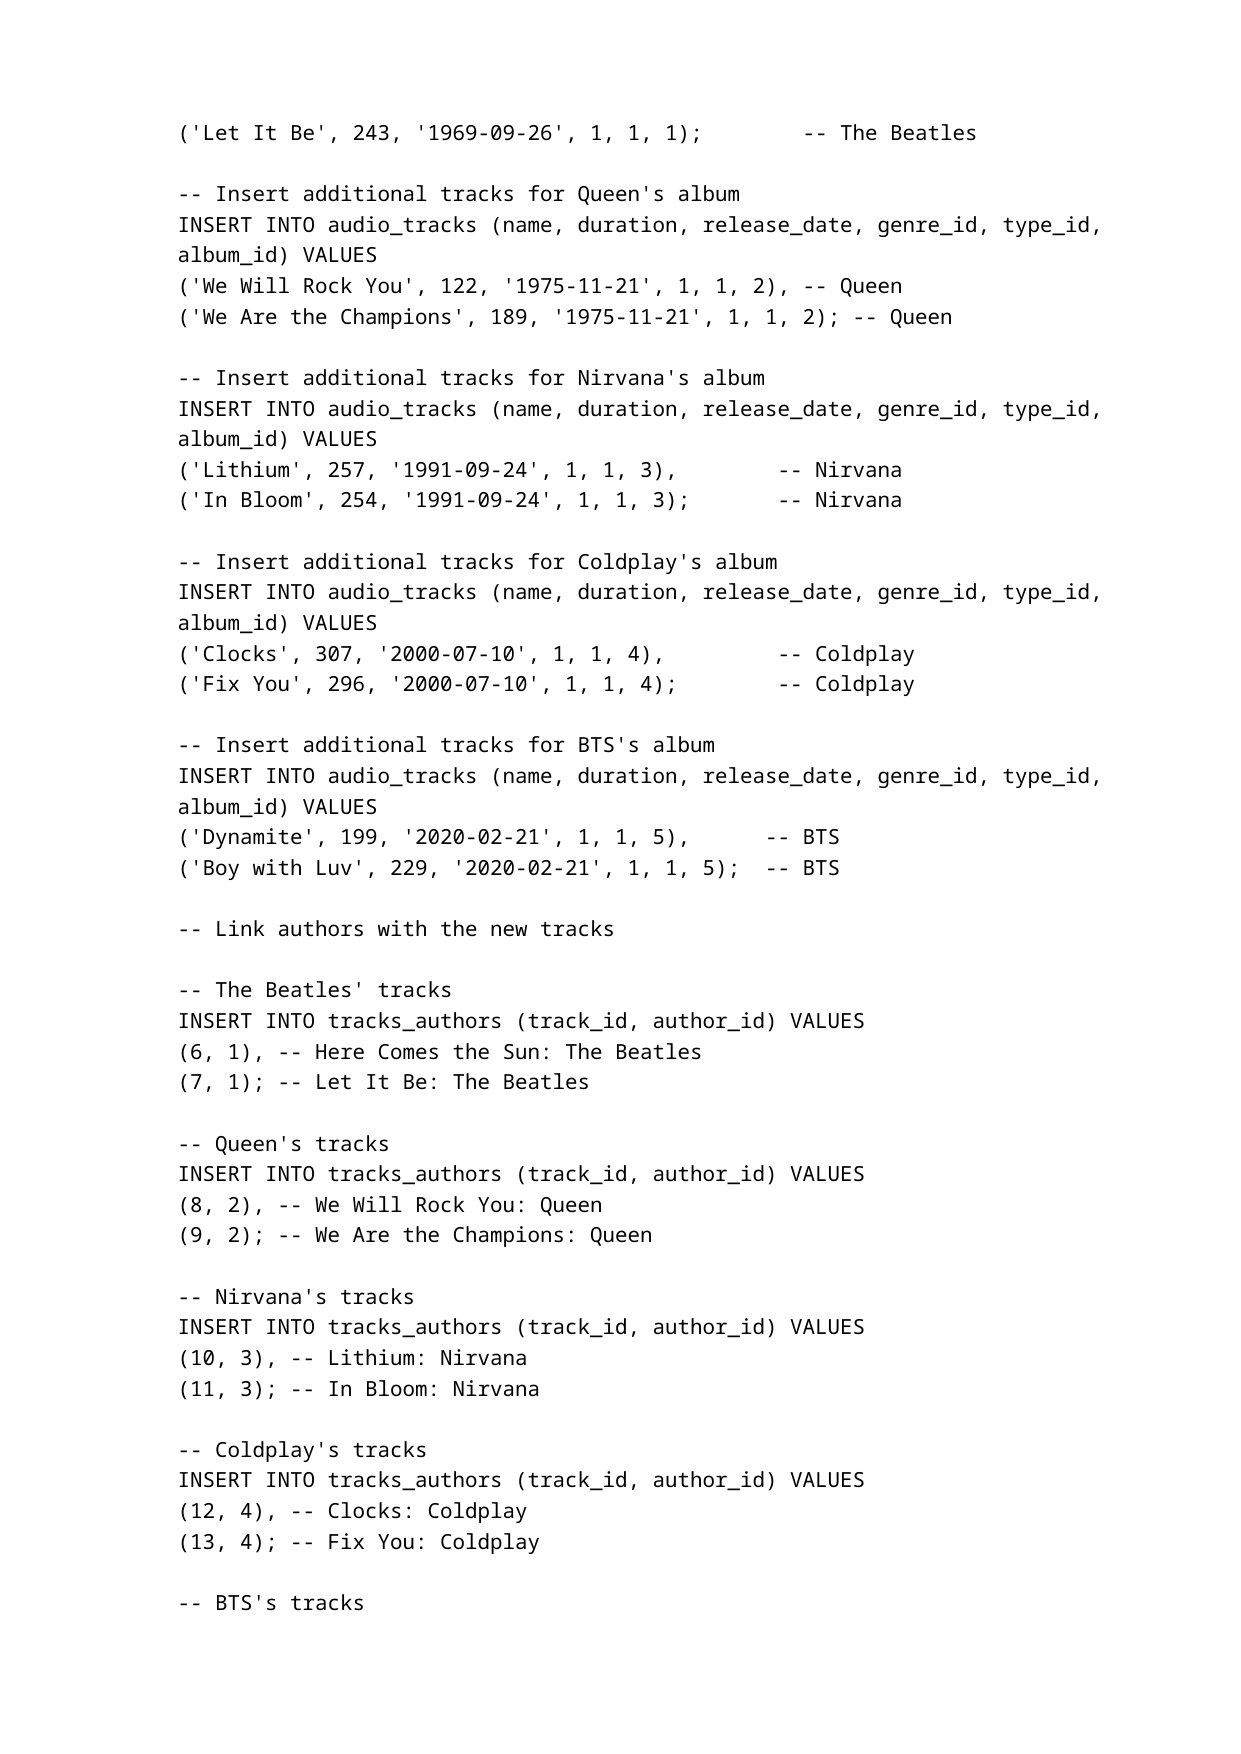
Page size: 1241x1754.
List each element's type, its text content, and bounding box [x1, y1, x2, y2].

text ('Clocks', 307, '2000-07-10', 1, 1, 4), -- Coldplay [177, 639, 1152, 667]
text INSERT INTO audio_tracks (name, duration, release_date, genre_id, type_id, album_id) VALUES [177, 394, 1152, 453]
text ('Lithium', 257, '1991-09-24', 1, 1, 3), -- Nirvana [177, 455, 1152, 483]
text ('In Bloom', 254, '1991-09-24', 1, 1, 3); -- Nirvana [177, 486, 1152, 514]
text -- Queen's tracks [177, 1129, 1152, 1157]
text (13, 4); -- Fix You: Coldplay [177, 1527, 1152, 1555]
text INSERT INTO tracks_authors (track_id, author_id) VALUES [177, 1466, 1152, 1494]
text INSERT INTO tracks_authors (track_id, author_id) VALUES [177, 1312, 1152, 1341]
text INSERT INTO audio_tracks (name, duration, release_date, genre_id, type_id, album_id) VALUES [177, 761, 1152, 820]
text -- Link authors with the new tracks [177, 914, 1152, 943]
text ('Fix You', 296, '2000-07-10', 1, 1, 4); -- Coldplay [177, 669, 1152, 698]
text INSERT INTO tracks_authors (track_id, author_id) VALUES [177, 1006, 1152, 1035]
text INSERT INTO tracks_authors (track_id, author_id) VALUES [177, 1159, 1152, 1188]
text (9, 2); -- We Are the Champions: Queen [177, 1221, 1152, 1249]
text INSERT INTO audio_tracks (name, duration, release_date, genre_id, type_id, album_id) VALUES [177, 210, 1152, 269]
text -- Nirvana's tracks [177, 1282, 1152, 1310]
text (8, 2), -- We Will Rock You: Queen [177, 1190, 1152, 1218]
text (10, 3), -- Lithium: Nirvana [177, 1343, 1152, 1372]
text ('Dynamite', 199, '2020-02-21', 1, 1, 5), -- BTS [177, 822, 1152, 851]
text INSERT INTO audio_tracks (name, duration, release_date, genre_id, type_id, album_id) VALUES [177, 577, 1152, 637]
text ('Let It Be', 243, '1969-09-26', 1, 1, 1); -- The Beatles [177, 118, 1152, 147]
text -- Insert additional tracks for BTS's album [177, 731, 1152, 759]
text ('Boy with Luv', 229, '2020-02-21', 1, 1, 5); -- BTS [177, 853, 1152, 882]
text ('We Are the Champions', 189, '1975-11-21', 1, 1, 2); -- Queen [177, 302, 1152, 330]
text (12, 4), -- Clocks: Coldplay [177, 1496, 1152, 1525]
text (6, 1), -- Here Comes the Sun: The Beatles [177, 1037, 1152, 1065]
text -- Insert additional tracks for Queen's album [177, 179, 1152, 208]
text -- BTS's tracks [177, 1588, 1152, 1617]
text (11, 3); -- In Bloom: Nirvana [177, 1374, 1152, 1402]
text -- Insert additional tracks for Coldplay's album [177, 547, 1152, 575]
text ('We Will Rock You', 122, '1975-11-21', 1, 1, 2), -- Queen [177, 271, 1152, 300]
text -- Coldplay's tracks [177, 1435, 1152, 1463]
text (7, 1); -- Let It Be: The Beatles [177, 1067, 1152, 1096]
text -- Insert additional tracks for Nirvana's album [177, 363, 1152, 392]
text -- The Beatles' tracks [177, 976, 1152, 1004]
